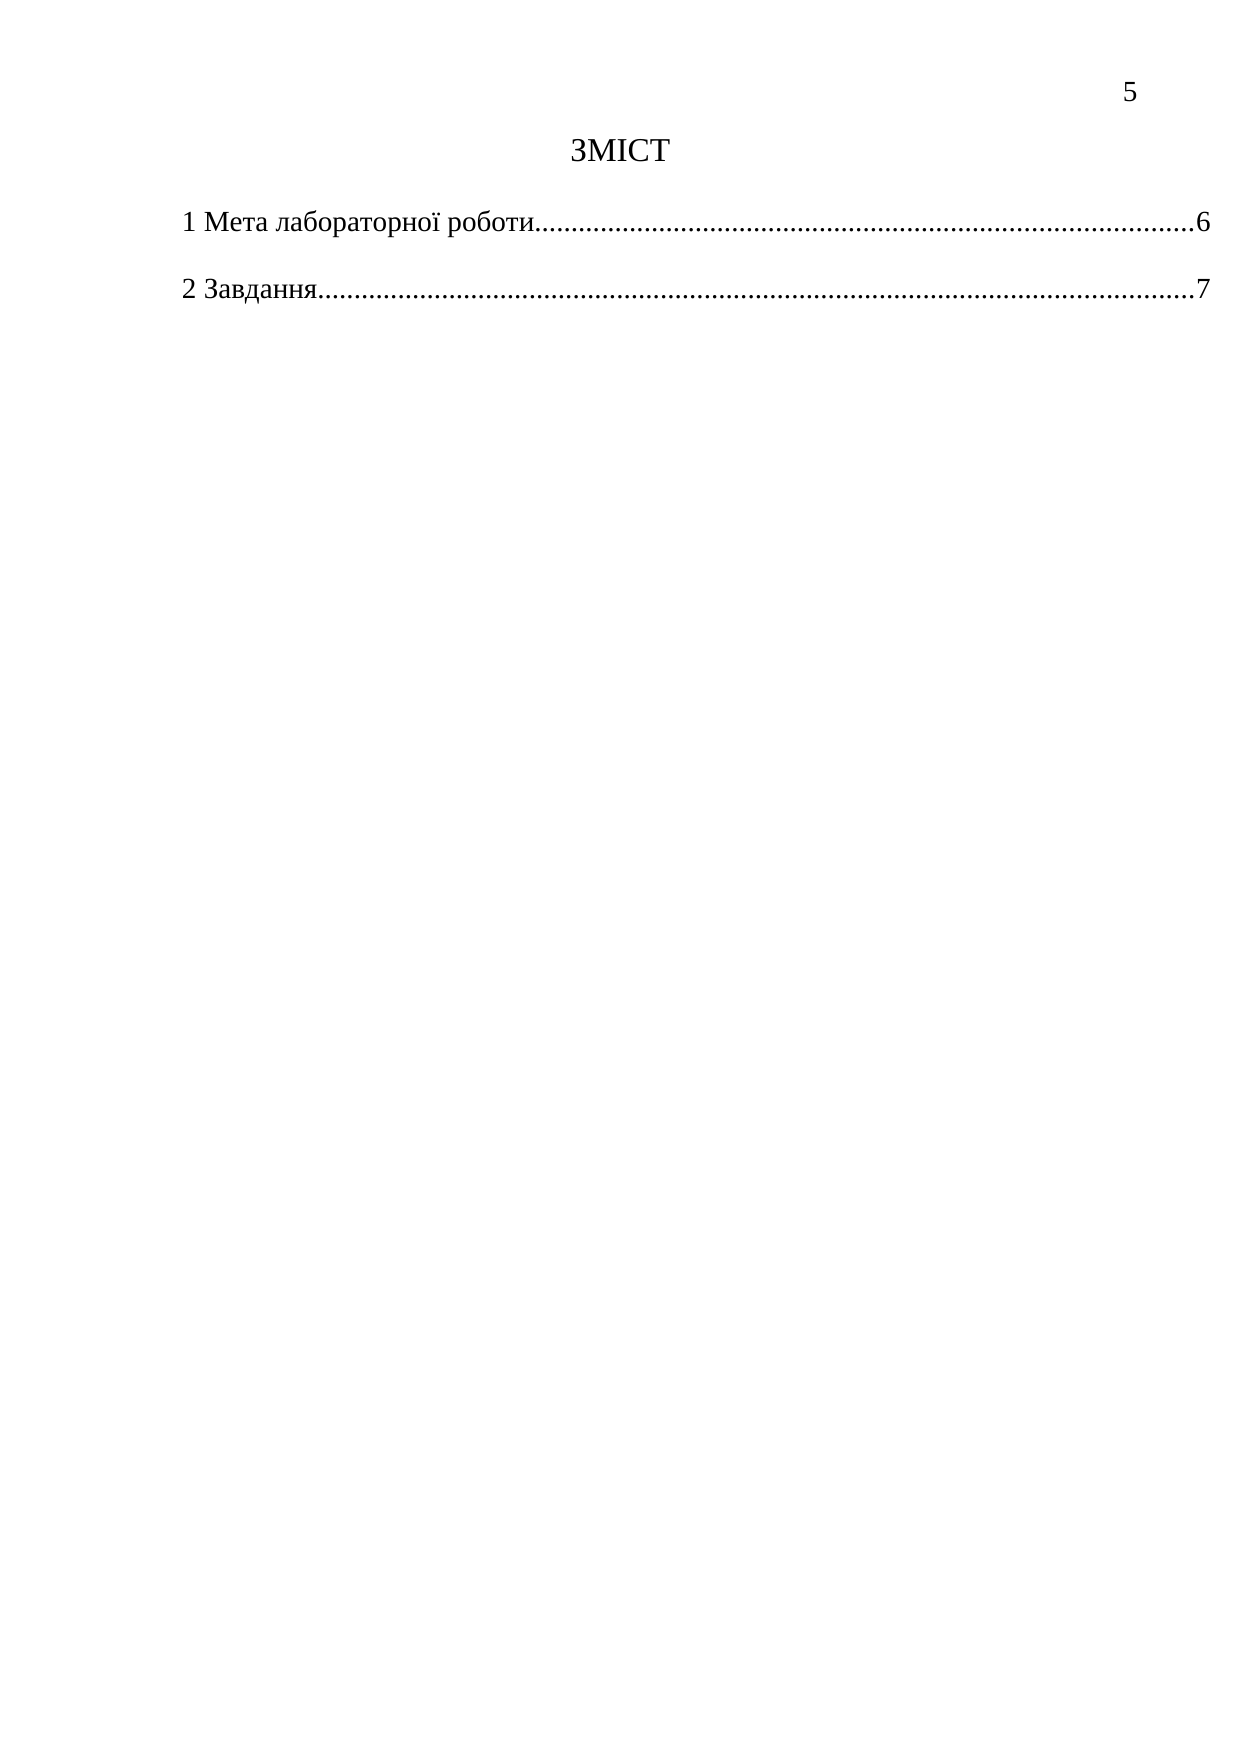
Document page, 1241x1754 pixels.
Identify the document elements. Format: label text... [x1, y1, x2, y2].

text 1 Мета лабораторної роботи 6 [182, 204, 1122, 238]
subtitle Зміст [118, 130, 1122, 168]
text 2 Завдання 7 [182, 271, 1122, 305]
